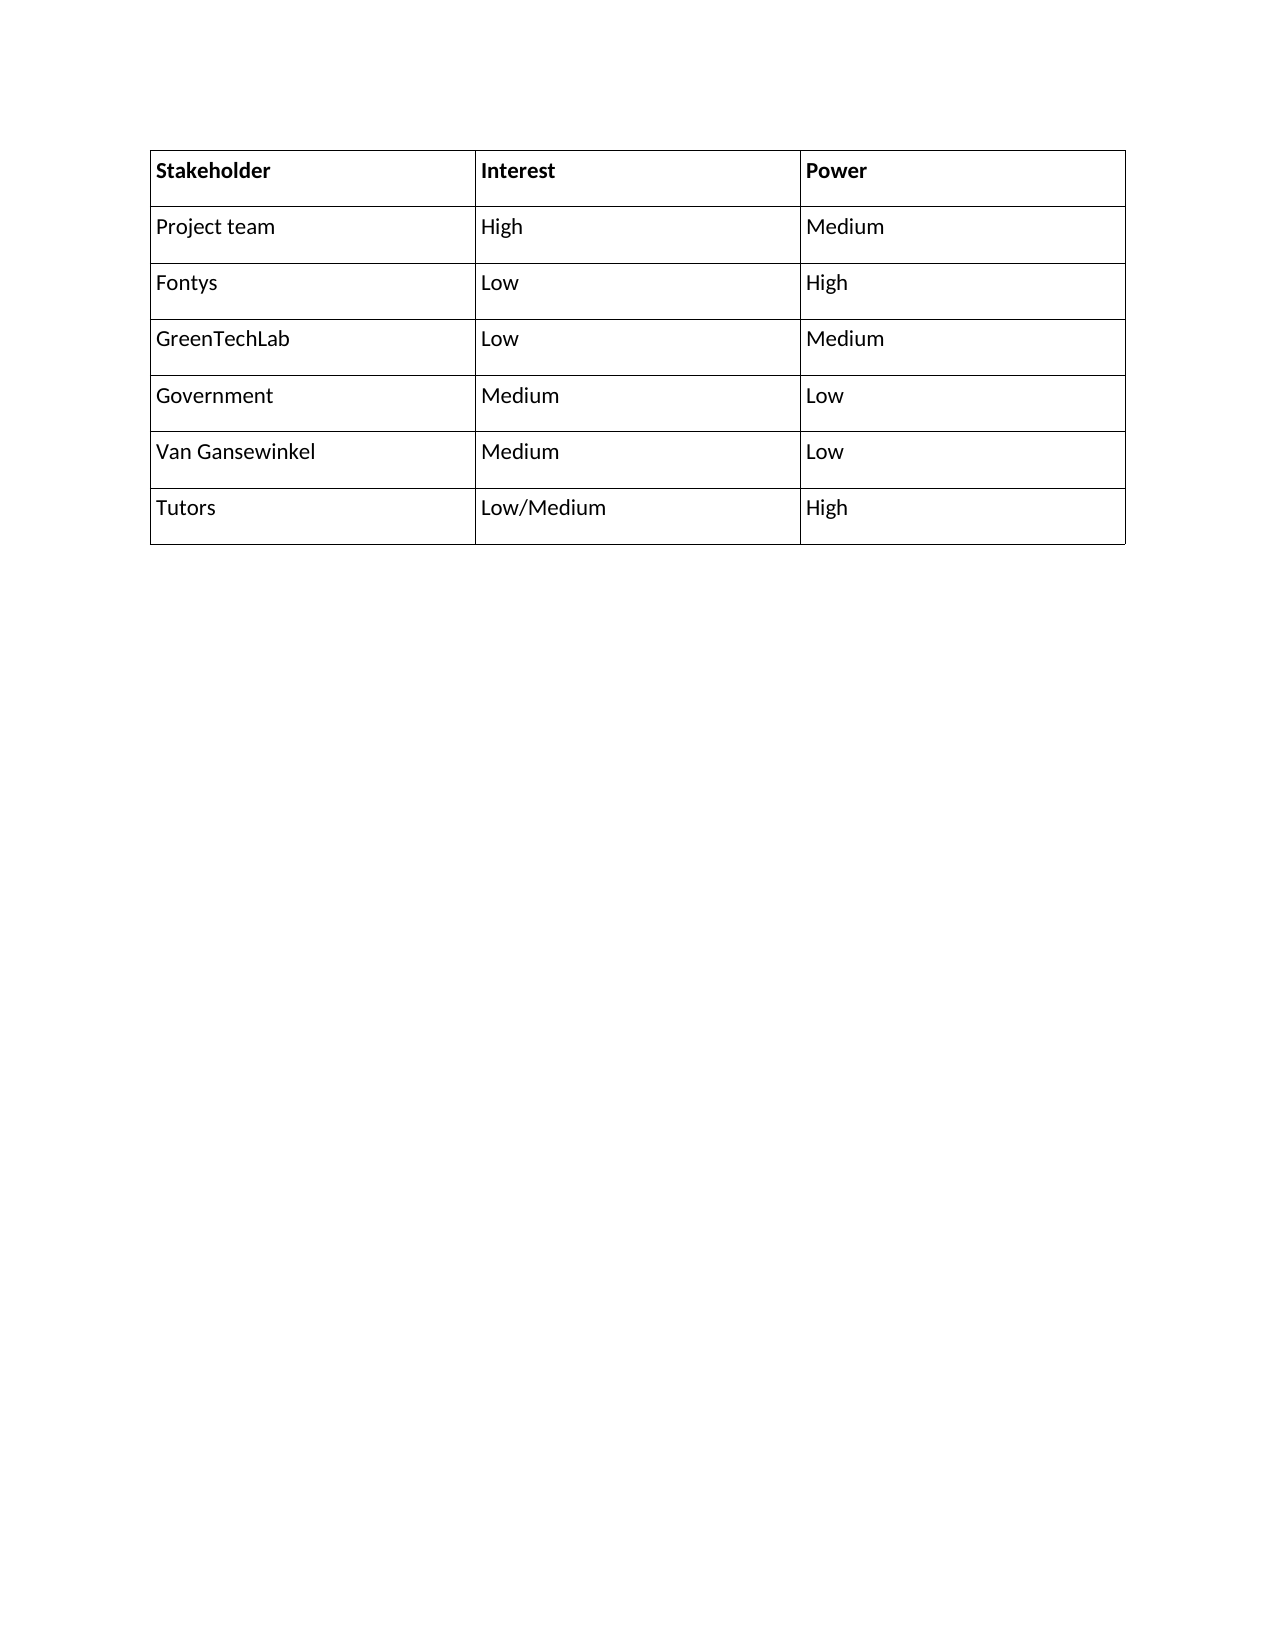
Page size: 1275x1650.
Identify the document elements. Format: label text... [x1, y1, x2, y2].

table_cell Medium [476, 376, 800, 431]
table_cell Van Gansewinkel [151, 432, 475, 487]
table_cell Low/Medium [476, 489, 800, 544]
table_header Stakeholder [151, 151, 475, 206]
table_cell Low [801, 432, 1125, 487]
table_cell Low [476, 320, 800, 375]
table_cell Government [151, 376, 475, 431]
table_cell Low [476, 264, 800, 319]
table_header Interest [476, 151, 800, 206]
table_cell High [476, 207, 800, 262]
table_cell Fontys [151, 264, 475, 319]
table_cell Medium [801, 320, 1125, 375]
table_cell Tutors [151, 489, 475, 544]
table_cell GreenTechLab [151, 320, 475, 375]
table_header Power [801, 151, 1125, 206]
table_cell Low [801, 376, 1125, 431]
table_cell High [801, 264, 1125, 319]
table_cell High [801, 489, 1125, 544]
table_cell Medium [476, 432, 800, 487]
table_cell Project team [151, 207, 475, 262]
table_cell Medium [801, 207, 1125, 262]
